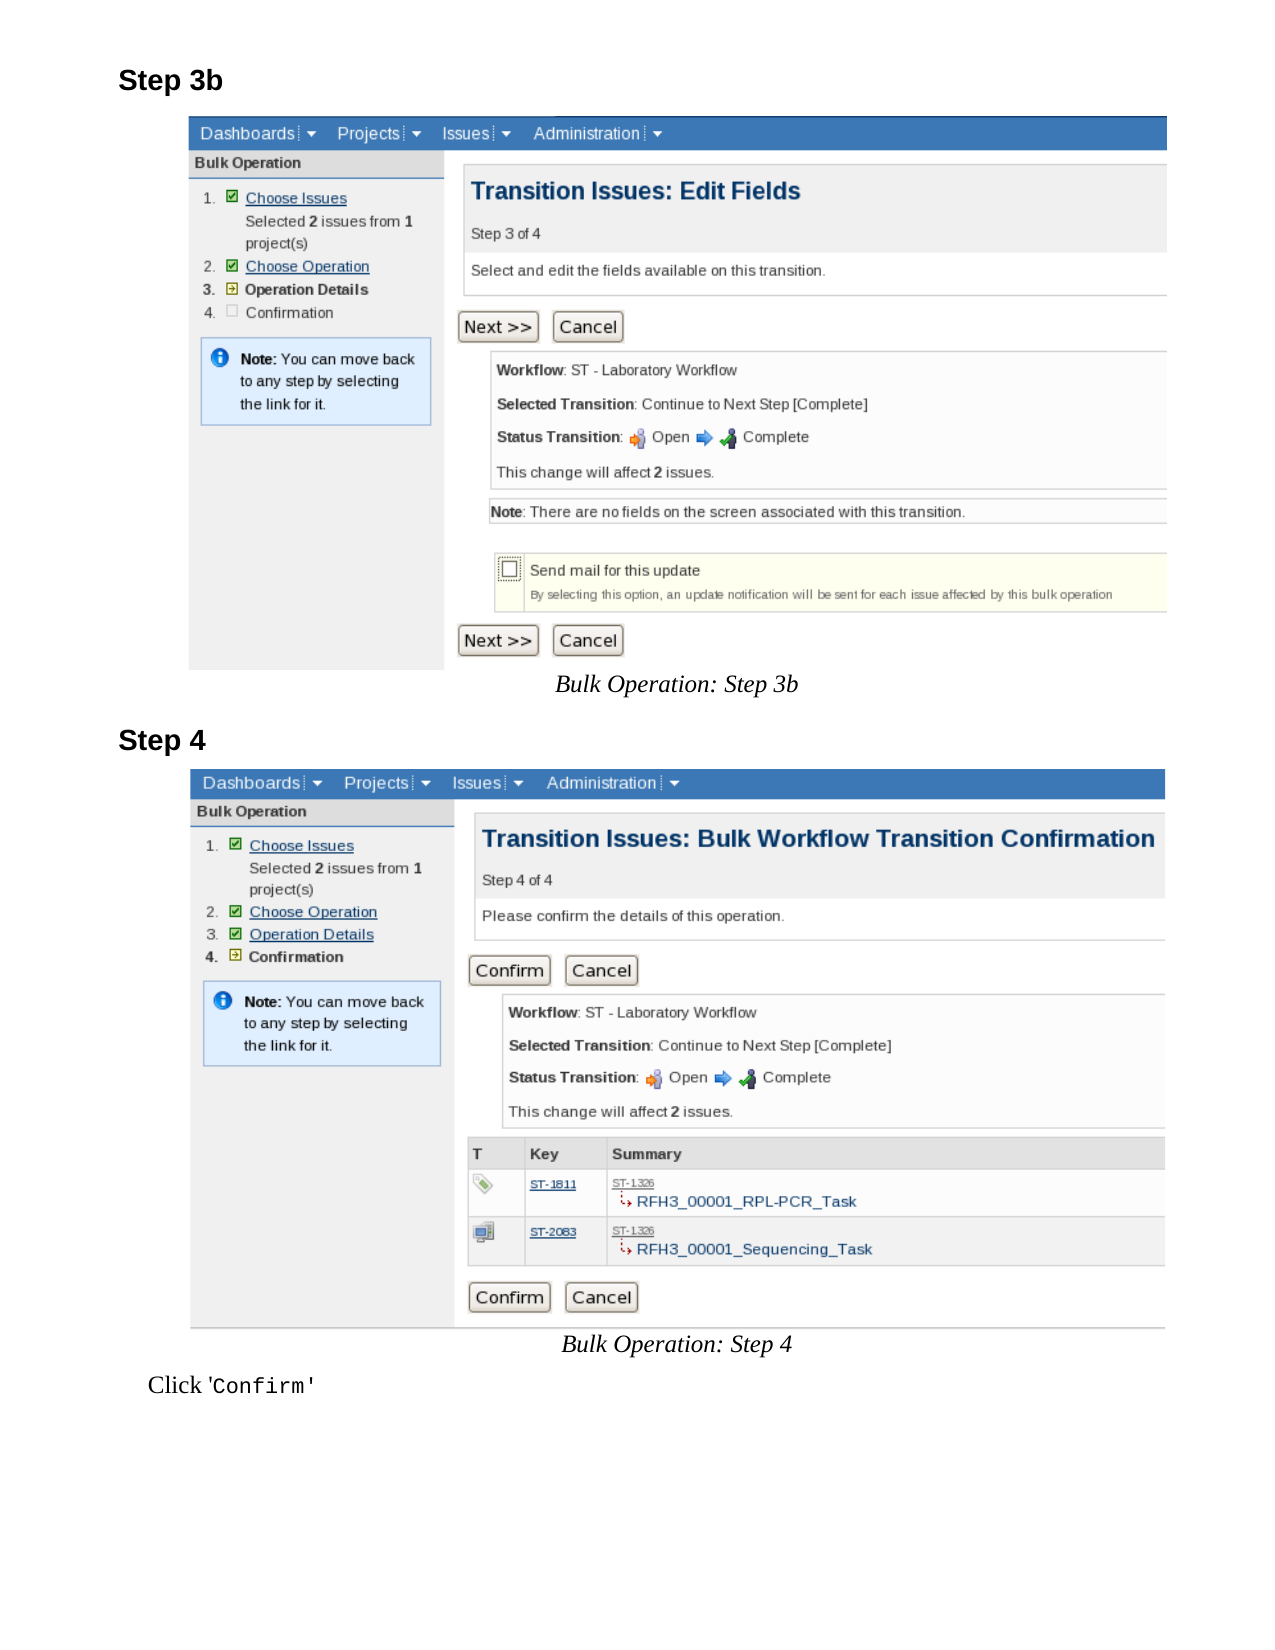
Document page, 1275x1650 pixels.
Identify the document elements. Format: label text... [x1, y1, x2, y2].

picture [188, 116, 1167, 670]
table_cell Bulk Operation: Step 3b [118, 109, 1237, 698]
table_cell Click 'Confirm' [118, 1371, 1237, 1413]
table_cell Step 4 [118, 698, 1237, 769]
picture [190, 769, 1166, 1330]
table_header Step 3b [118, 38, 1237, 108]
table_cell Bulk Operation: Step 4 [118, 769, 1237, 1371]
